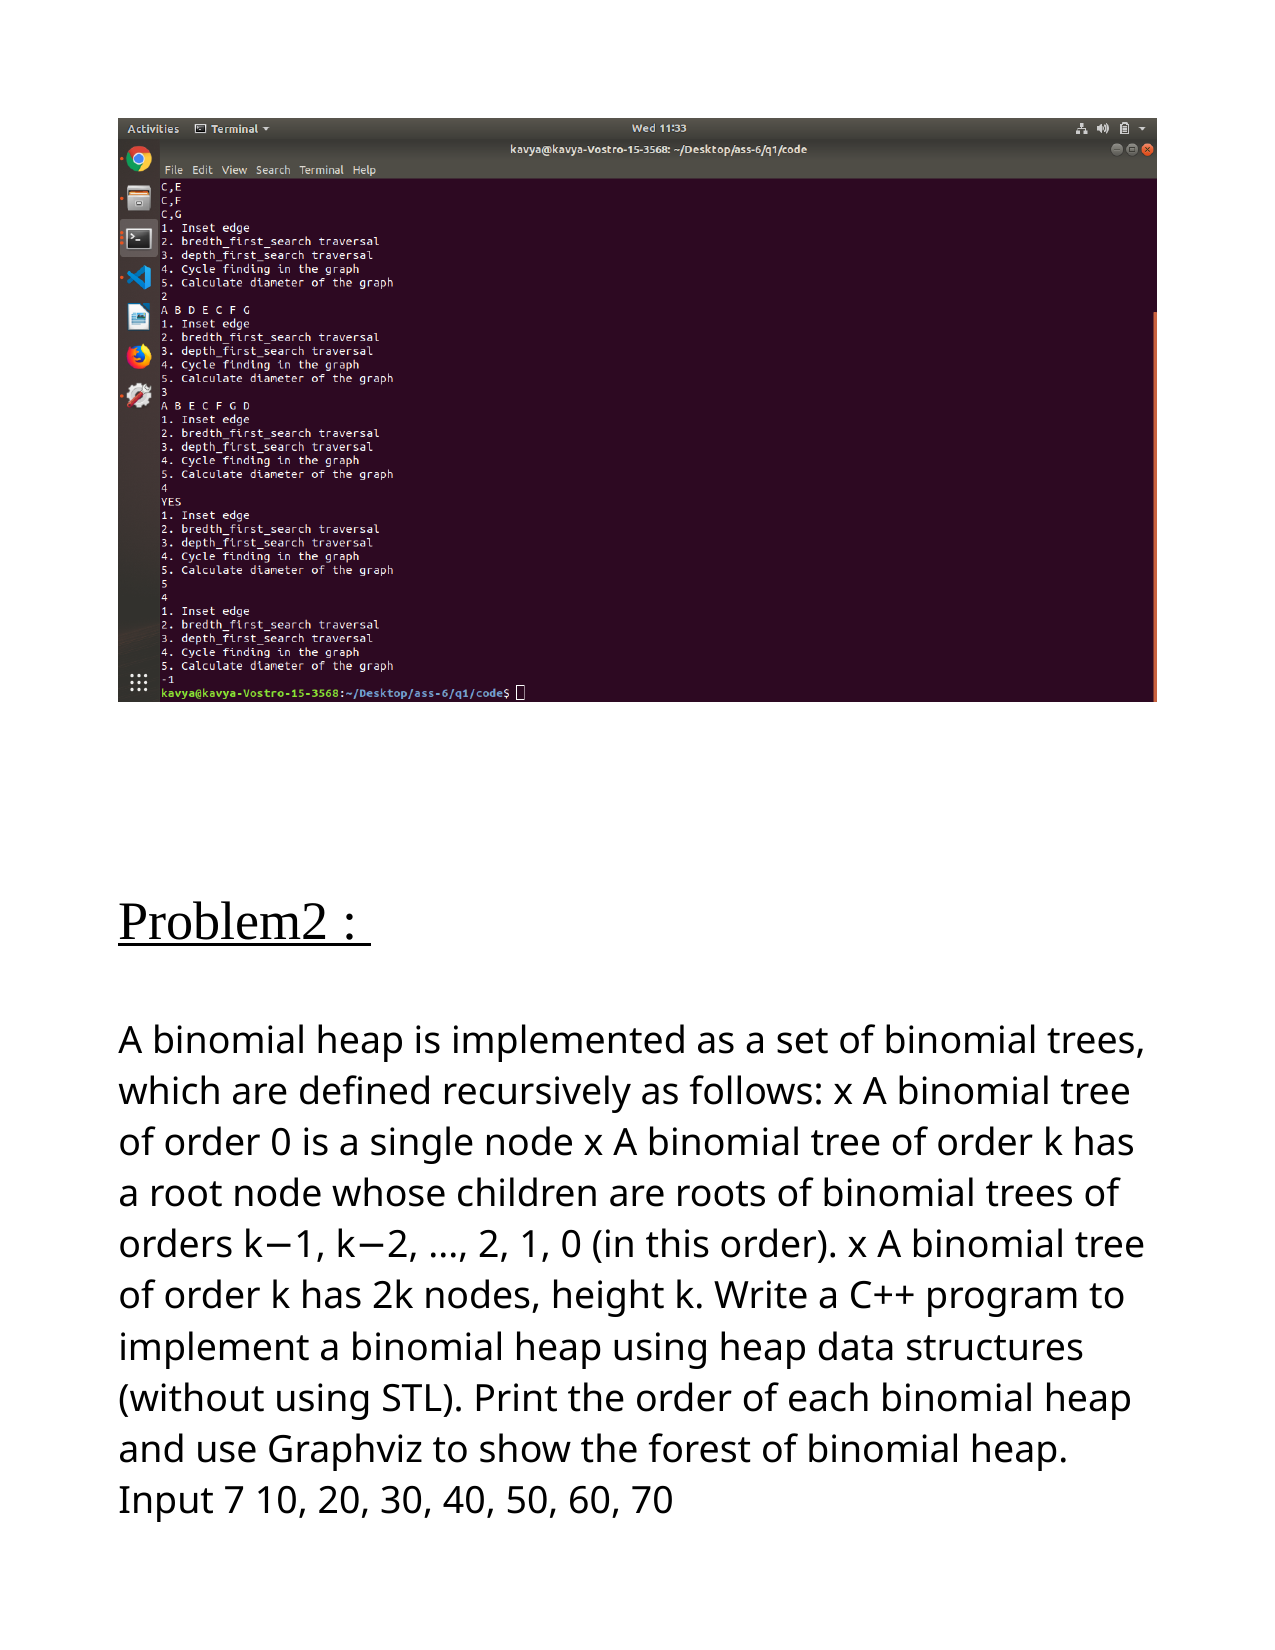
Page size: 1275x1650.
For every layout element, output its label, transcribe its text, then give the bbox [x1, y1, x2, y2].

text Problem2 : [118, 889, 1157, 951]
text A binomial heap is implemented as a set of binomial trees, which are defined recursively as follows: x A binomial tree of order 0 is a single node x A binomial tree of order k has a root node whose children are roots of binomial trees of orders k−1, k−2, ..., 2, 1, 0 (in this order). x A binomial tree of order k has 2k nodes, height k. Write a C++ program to implement a binomial heap using heap data structures (without using STL). Print the order of each binomial heap and use Graphviz to show the forest of binomial heap. [118, 1013, 1157, 1473]
picture [118, 118, 1157, 702]
text Input 7 10, 20, 30, 40, 50, 60, 70 [118, 1473, 1157, 1524]
